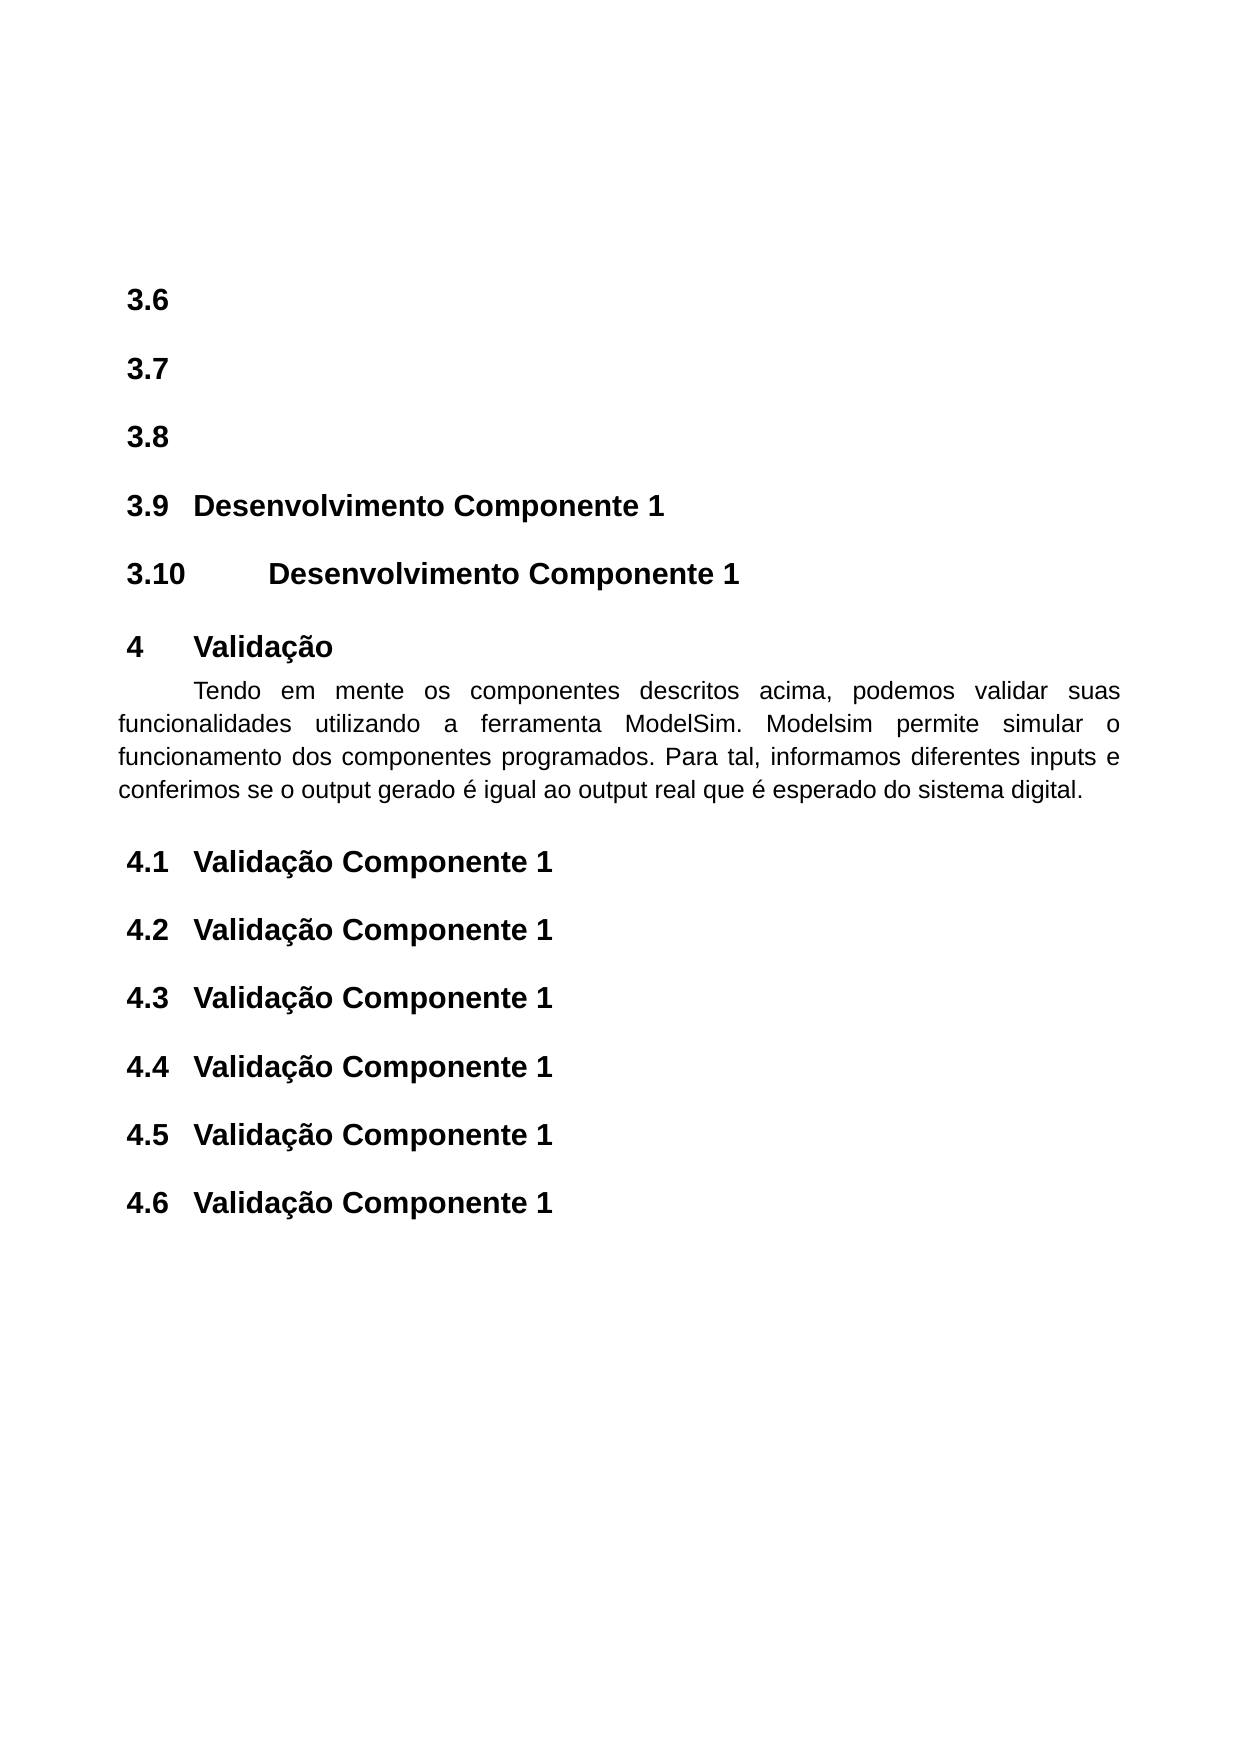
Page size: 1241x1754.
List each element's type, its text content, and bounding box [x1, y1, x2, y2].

subtitle Validação Componente 1 [118, 912, 1122, 947]
subtitle Validação Componente 1 [118, 1117, 1122, 1152]
subtitle Desenvolvimento Componente 1 [118, 488, 1122, 523]
subtitle Desenvolvimento Componente 1 [118, 556, 1122, 591]
text Tendo em mente os componentes descritos acima, podemos validar suas funcionalidades utilizando a ferramenta ModelSim. Modelsim permite simular o funcionamento dos componentes programados. Para tal, informamos diferentes inputs e conferimos se o output gerado é igual ao output real que é esperado do sistema digital. [118, 676, 1122, 804]
subtitle Validação [118, 628, 1122, 663]
subtitle Validação Componente 1 [118, 1185, 1122, 1220]
subtitle Validação Componente 1 [118, 843, 1122, 878]
subtitle Validação Componente 1 [118, 980, 1122, 1015]
subtitle Validação Componente 1 [118, 1048, 1122, 1083]
